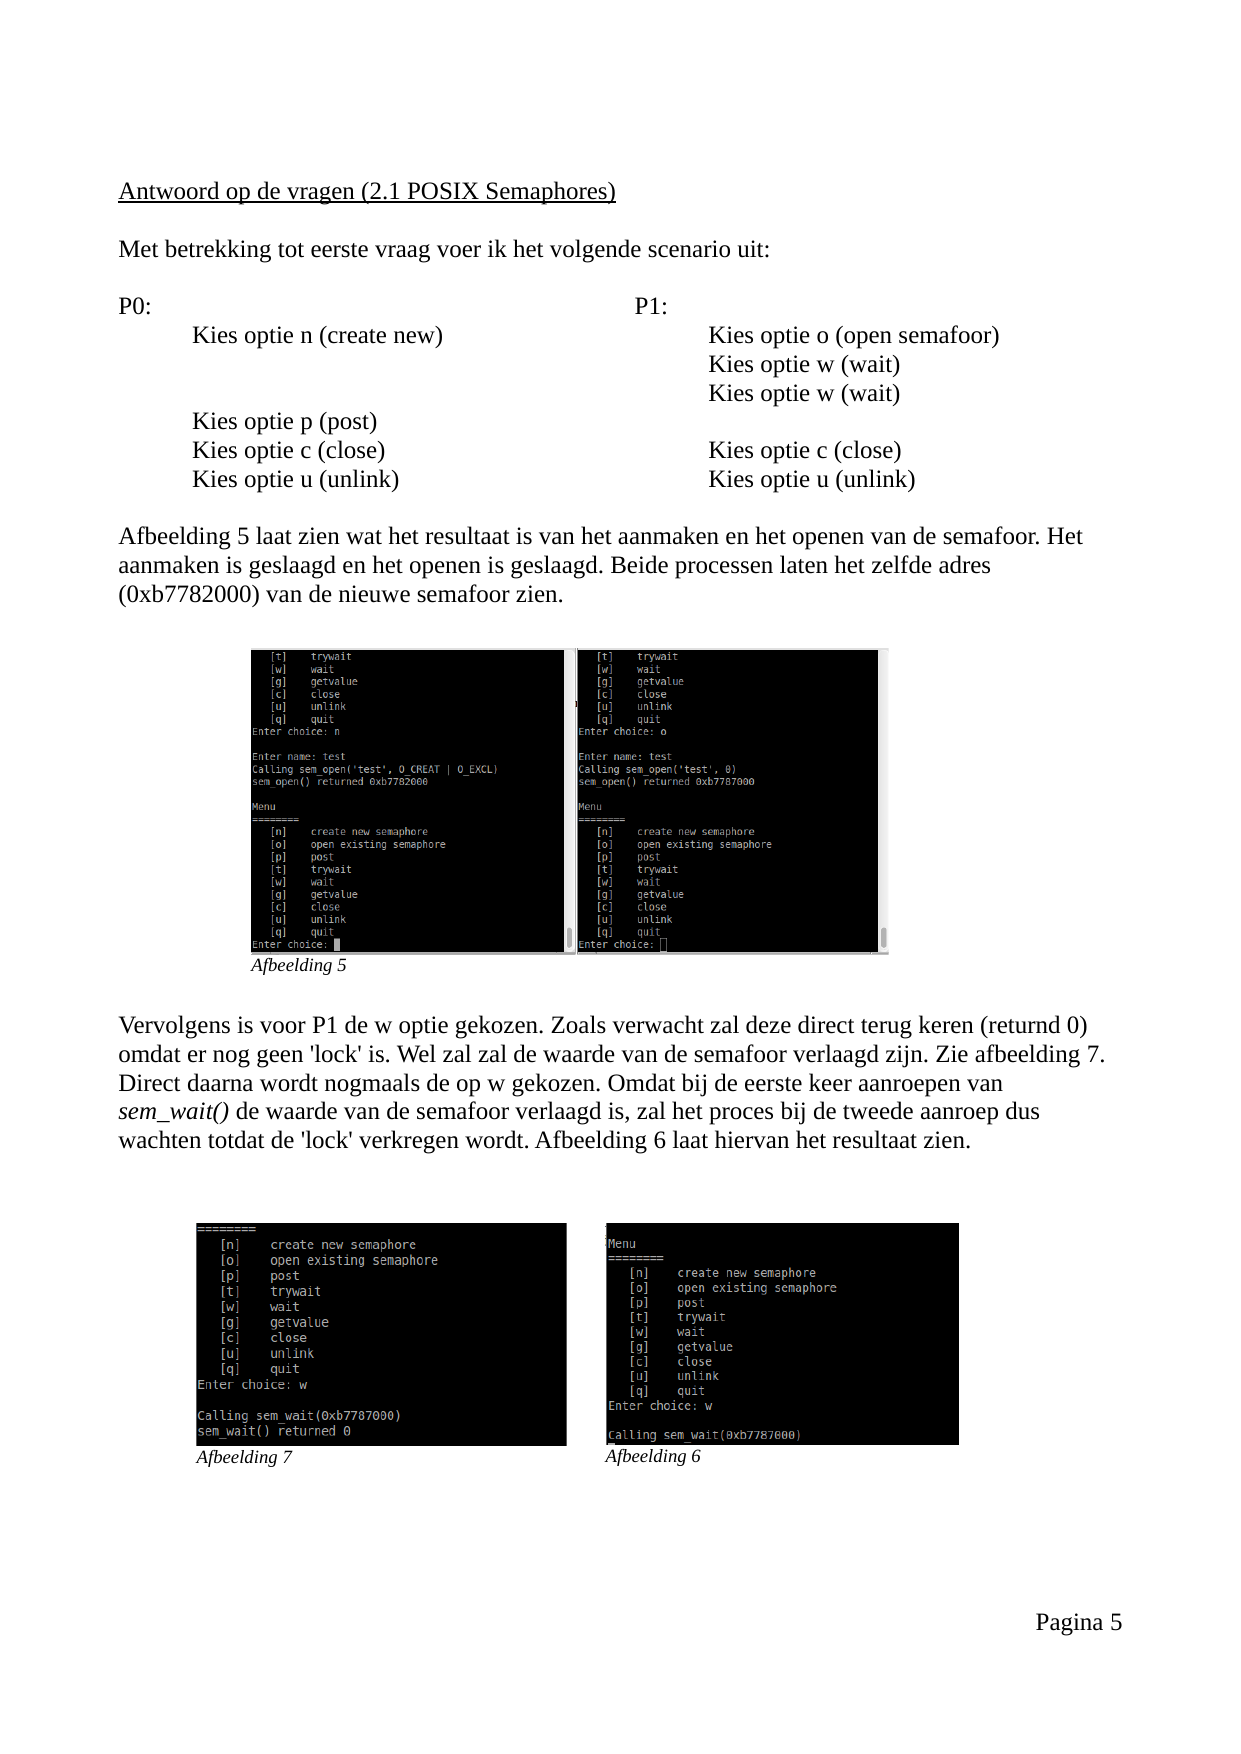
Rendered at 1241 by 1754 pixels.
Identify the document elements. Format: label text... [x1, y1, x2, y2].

text Afbeelding 7 [196, 1446, 567, 1467]
text Kies optie c (close) Kies optie c (close) [118, 435, 1122, 464]
text Kies optie n (create new) Kies optie o (open semafoor) [118, 320, 1122, 349]
text Kies optie w (wait) [118, 349, 1122, 378]
text P0: P1: [118, 291, 1122, 320]
text Afbeelding 6 [605, 1445, 959, 1466]
text Antwoord op de vragen (2.1 POSIX Semaphores) [118, 176, 1122, 205]
text Kies optie w (wait) [118, 378, 1122, 406]
picture [251, 648, 889, 955]
picture [605, 1223, 959, 1445]
text Met betrekking tot eerste vraag voer ik het volgende scenario uit: [118, 234, 1122, 263]
text Vervolgens is voor P1 de w optie gekozen. Zoals verwacht zal deze direct terug keren (returnd 0) omdat er nog geen 'lock' is. Wel zal zal de waarde van de semafoor verlaagd zijn. Zie afbeelding 7. Direct daarna wordt nogmaals de op w gekozen. Omdat bij de eerste keer aanroepen van sem_wait() de waarde van de semafoor verlaagd is, zal het proces bij de tweede aanroep dus wachten totdat de 'lock' verkregen wordt. Afbeelding 6 laat hiervan het resultaat zien. [118, 1010, 1122, 1154]
text Kies optie p (post) [118, 406, 1122, 435]
picture [196, 1223, 567, 1446]
text Afbeelding 5 laat zien wat het resultaat is van het aanmaken en het openen van de semafoor. Het aanmaken is geslaagd en het openen is geslaagd. Beide processen laten het zelfde adres (0xb7782000) van de nieuwe semafoor zien. [118, 521, 1122, 608]
text Afbeelding 5 [251, 955, 888, 976]
text Kies optie u (unlink) Kies optie u (unlink) [118, 464, 1122, 493]
